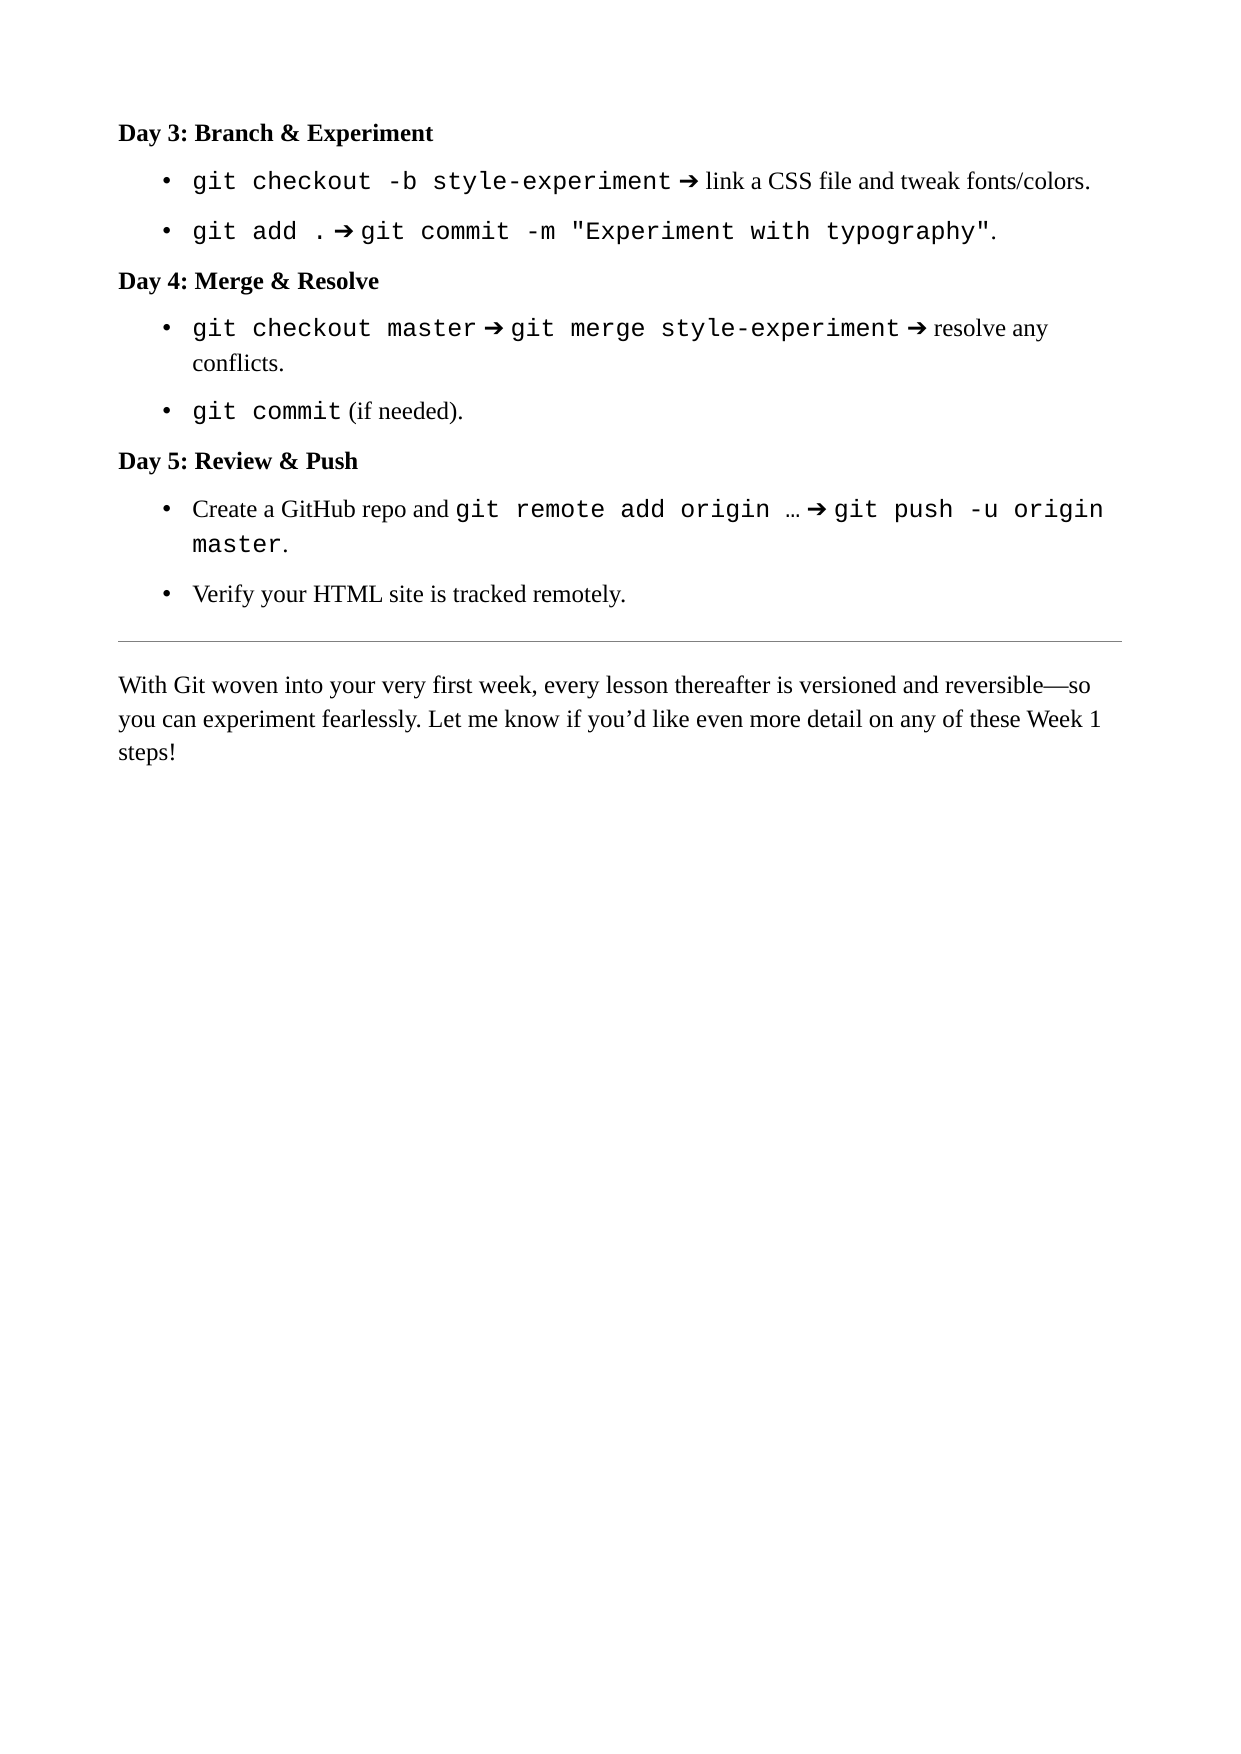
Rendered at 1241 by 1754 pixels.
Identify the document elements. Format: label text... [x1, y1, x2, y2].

list Create a GitHub repo and git remote add origin … ➔ git push -u origin master. [162, 494, 1122, 559]
text Day 5: Review & Push [118, 446, 1122, 475]
list Verify your HTML site is tracked remotely. [162, 579, 1122, 607]
list git checkout -b style-experiment ➔ link a CSS file and tweak fonts/colors. [162, 166, 1122, 197]
list git commit (if needed). [162, 396, 1122, 427]
text Day 4: Merge & Resolve [118, 266, 1122, 294]
text With Git woven into your very first week, every lesson thereafter is versioned and reversible—so you can experiment fearlessly. Let me know if you’d like even more detail on any of these Week 1 steps! [118, 671, 1122, 765]
text Day 3: Branch & Experiment [118, 118, 1122, 147]
list git checkout master ➔ git merge style-experiment ➔ resolve any conflicts. [162, 313, 1122, 377]
list git add . ➔ git commit -m "Experiment with typography". [162, 216, 1122, 247]
